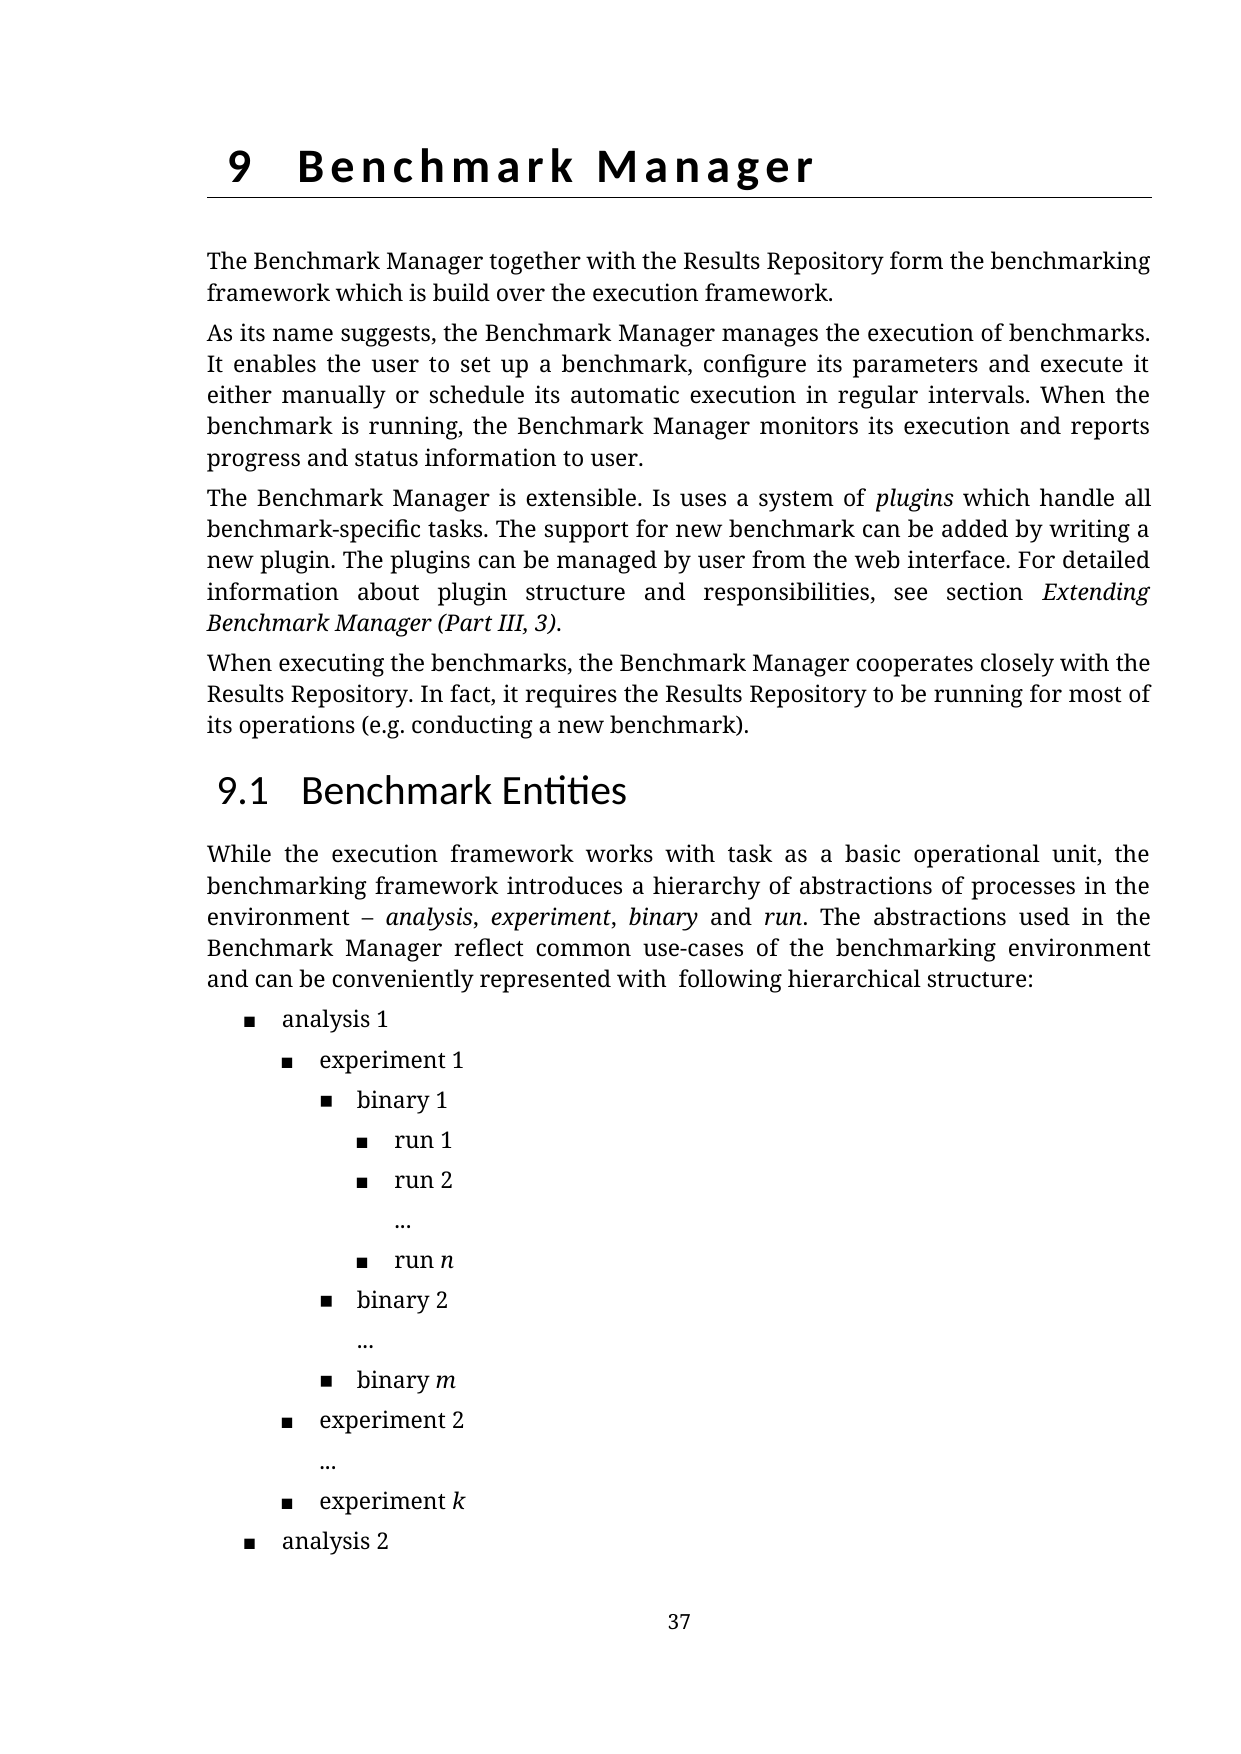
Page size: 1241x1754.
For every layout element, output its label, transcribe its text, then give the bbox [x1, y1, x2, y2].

list run 2 [357, 1164, 1152, 1195]
list ... [282, 1444, 1152, 1476]
list binary 1 [319, 1084, 1152, 1115]
subtitle Benchmark Entities [207, 773, 1152, 815]
list run n [357, 1244, 1152, 1275]
list analysis 1 [244, 1003, 1152, 1035]
list ... [357, 1204, 1152, 1235]
subtitle Benchmark Manager [207, 143, 1152, 197]
list binary m [319, 1364, 1152, 1396]
list binary 2 [319, 1284, 1152, 1315]
text While the execution framework works with task as a basic operational unit, the benchmarking framework introduces a hierarchy of abstractions of processes in the environment – analysis, experiment, binary and run. The abstractions used in the Benchmark Manager reflect common use-cases of the benchmarking environment and can be conveniently represented with following hierarchical structure: [207, 838, 1152, 994]
list experiment 2 [282, 1404, 1152, 1436]
list ... [319, 1324, 1152, 1356]
text The Benchmark Manager is extensible. Is uses a system of plugins which handle all benchmark-specific tasks. The support for new benchmark can be added by writing a new plugin. The plugins can be managed by user from the web interface. For detailed information about plugin structure and responsibilities, see section Extending Benchmark Manager (Part III, 3). [207, 482, 1152, 638]
list experiment 1 [282, 1043, 1152, 1075]
list analysis 2 [244, 1525, 1152, 1556]
text As its name suggests, the Benchmark Manager manages the execution of benchmarks. It enables the user to set up a benchmark, configure its parameters and execute it either manually or schedule its automatic execution in regular intervals. When the benchmark is running, the Benchmark Manager monitors its execution and reports progress and status information to user. [207, 317, 1152, 473]
text The Benchmark Manager together with the Results Repository form the benchmarking framework which is build over the execution framework. [207, 245, 1152, 308]
list experiment k [282, 1485, 1152, 1516]
list run 1 [357, 1124, 1152, 1155]
text When executing the benchmarks, the Benchmark Manager cooperates closely with the Results Repository. In fact, it requires the Results Repository to be running for most of its operations (e.g. conducting a new benchmark). [207, 647, 1152, 741]
